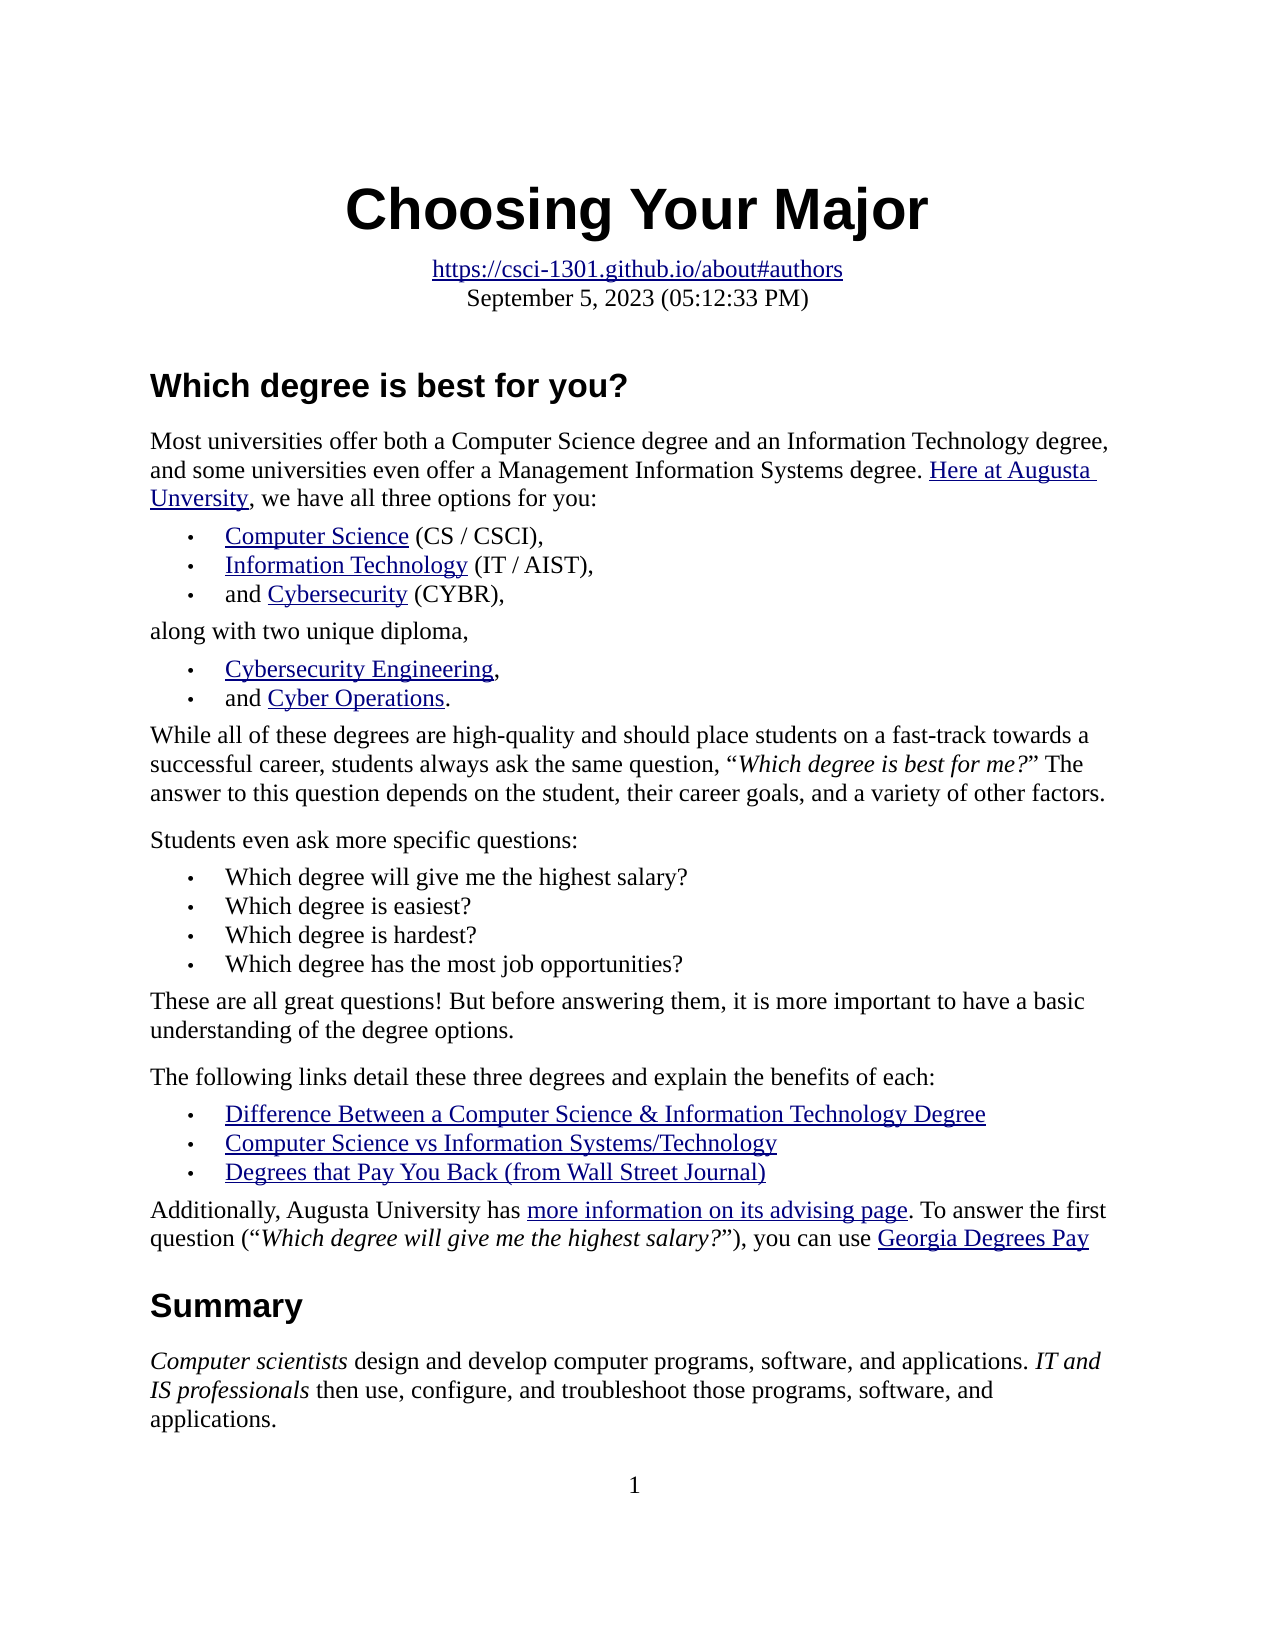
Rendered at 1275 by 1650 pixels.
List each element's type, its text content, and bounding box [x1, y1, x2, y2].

subtitle Summary [150, 1286, 1125, 1325]
list and Cybersecurity (CYBR), [187, 579, 1125, 607]
list Which degree is easiest? [187, 891, 1125, 920]
text Most universities offer both a Computer Science degree and an Information Technology degree, and some universities even offer a Management Information Systems degree. Here at Augusta Unversity, we have all three options for you: [150, 426, 1125, 512]
text While all of these degrees are high-quality and should place students on a fast-track towards a successful career, students always ask the same question, “Which degree is best for me?” The answer to this question depends on the student, their career goals, and a variety of other factors. [150, 721, 1125, 807]
list Computer Science vs Information Systems/Technology [187, 1128, 1125, 1157]
text These are all great questions! But before answering them, it is more important to have a basic understanding of the degree options. [150, 986, 1125, 1044]
list Cybersecurity Engineering, [187, 654, 1125, 683]
text September 5, 2023 (05:12:33 PM) [150, 283, 1125, 312]
subtitle Which degree is best for you? [150, 366, 1125, 404]
text Students even ask more specific questions: [150, 825, 1125, 853]
text Additionally, Augusta University has more information on its advising page. To answer the first question (“Which degree will give me the highest salary?”), you can use Georgia Degrees Pay [150, 1195, 1125, 1252]
text The following links detail these three degrees and explain the benefits of each: [150, 1062, 1125, 1091]
list Degrees that Pay You Back (from Wall Street Journal) [187, 1157, 1125, 1186]
list Information Technology (IT / AIST), [187, 550, 1125, 579]
list Which degree has the most job opportunities? [187, 949, 1125, 977]
text along with two unique diploma, [150, 616, 1125, 645]
list Which degree will give me the highest salary? [187, 862, 1125, 891]
list Which degree is hardest? [187, 920, 1125, 949]
list Computer Science (CS / CSCI), [187, 521, 1125, 550]
list and Cyber Operations. [187, 683, 1125, 712]
list Difference Between a Computer Science & Information Technology Degree [187, 1099, 1125, 1128]
title Choosing Your Major [150, 175, 1125, 242]
text Computer scientists design and develop computer programs, software, and applications. IT and IS professionals then use, configure, and troubleshoot those programs, software, and applications. [150, 1346, 1125, 1432]
text https://csci-1301.github.io/about#authors [150, 254, 1125, 283]
